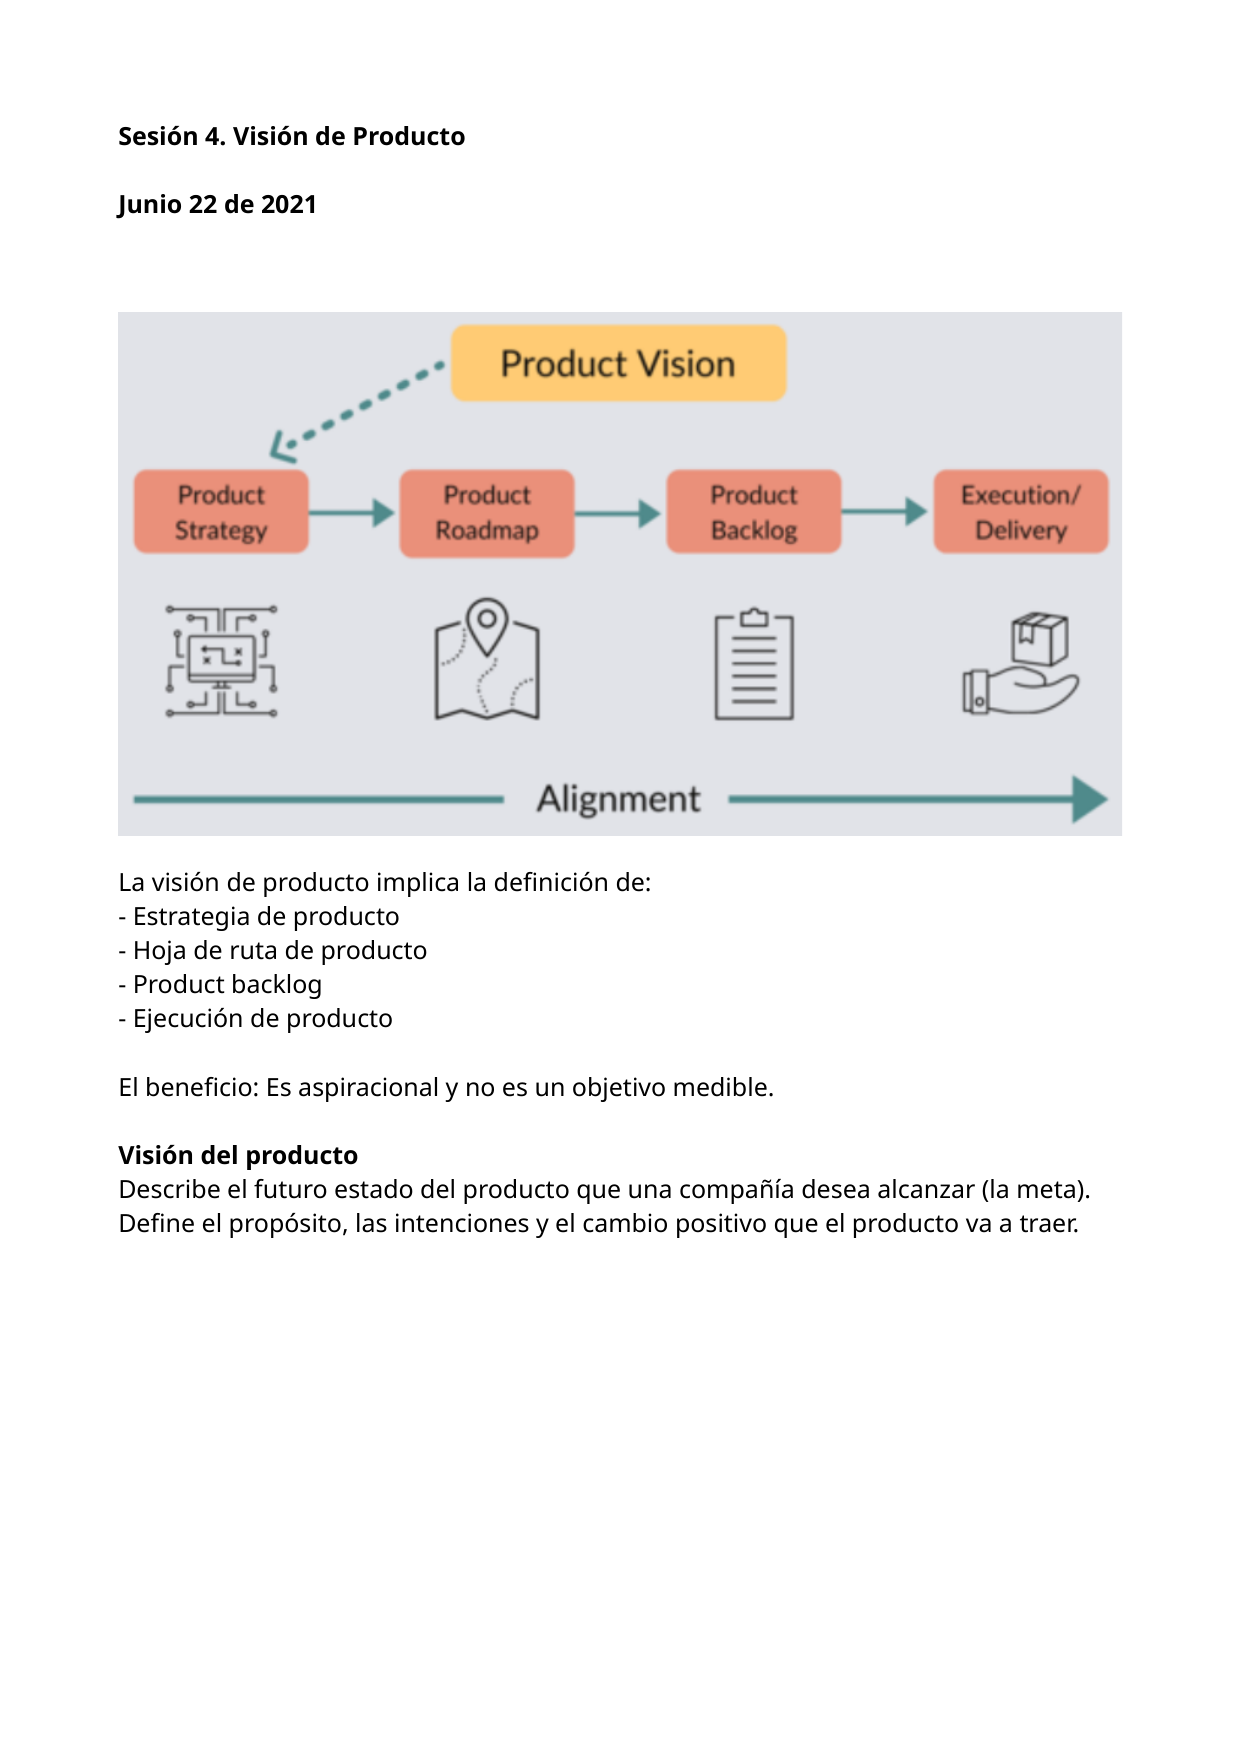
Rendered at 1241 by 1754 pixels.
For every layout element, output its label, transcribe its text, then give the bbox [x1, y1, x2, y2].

text [118, 288, 1122, 312]
text Visión del producto [118, 1137, 1122, 1171]
text - Hoja de ruta de producto [118, 933, 1122, 967]
text - Estrategia de producto [118, 899, 1122, 933]
picture [118, 312, 1123, 836]
text Sesión 4. Visión de Producto [118, 118, 1122, 152]
text - Product backlog [118, 967, 1122, 1001]
text La visión de producto implica la definición de: [118, 836, 1122, 899]
text - Ejecución de producto [118, 1001, 1122, 1035]
text El beneficio: Es aspiracional y no es un objetivo medible. [118, 1069, 1122, 1103]
text Junio 22 de 2021 [118, 186, 1122, 220]
text Describe el futuro estado del producto que una compañía desea alcanzar (la meta). Define el propósito, las intenciones y el cambio positivo que el producto va a traer. [118, 1171, 1122, 1239]
